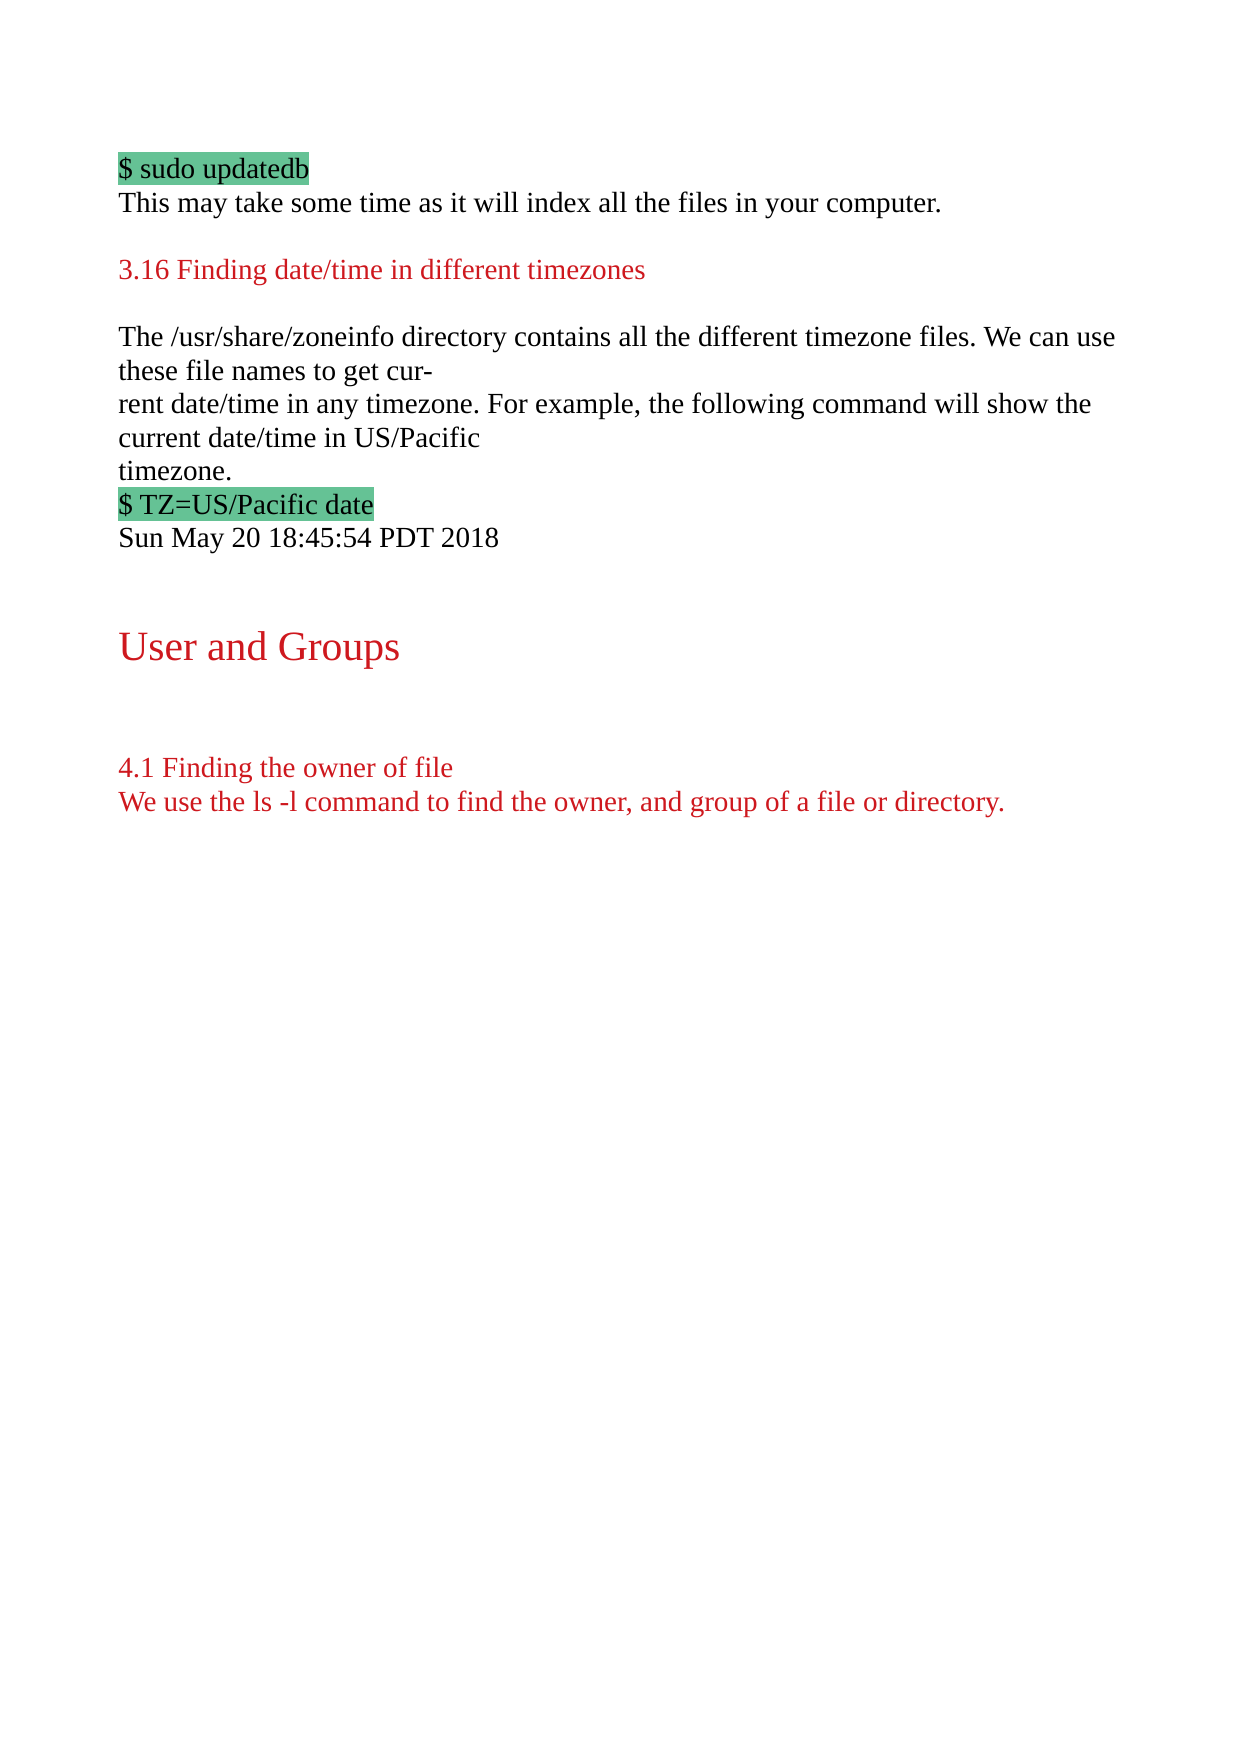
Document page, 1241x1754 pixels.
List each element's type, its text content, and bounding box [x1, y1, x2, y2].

text $ sudo updatedb [118, 152, 1122, 185]
text The /usr/share/zoneinfo directory contains all the different timezone files. We can use these file names to get cur- [118, 319, 1122, 386]
text User and Groups [118, 621, 1122, 669]
text timezone. [118, 453, 1122, 487]
text We use the ls -l command to find the owner, and group of a file or directory. [118, 784, 1122, 818]
text $ TZ=US/Pacific date [118, 487, 1122, 521]
text rent date/time in any timezone. For example, the following command will show the current date/time in US/Pacific [118, 386, 1122, 453]
text Sun May 20 18:45:54 PDT 2018 [118, 521, 1122, 554]
text 4.1 Finding the owner of file [118, 751, 1122, 784]
text 3.16 Finding date/time in different timezones [118, 252, 1122, 286]
text This may take some time as it will index all the files in your computer. [118, 185, 1122, 219]
